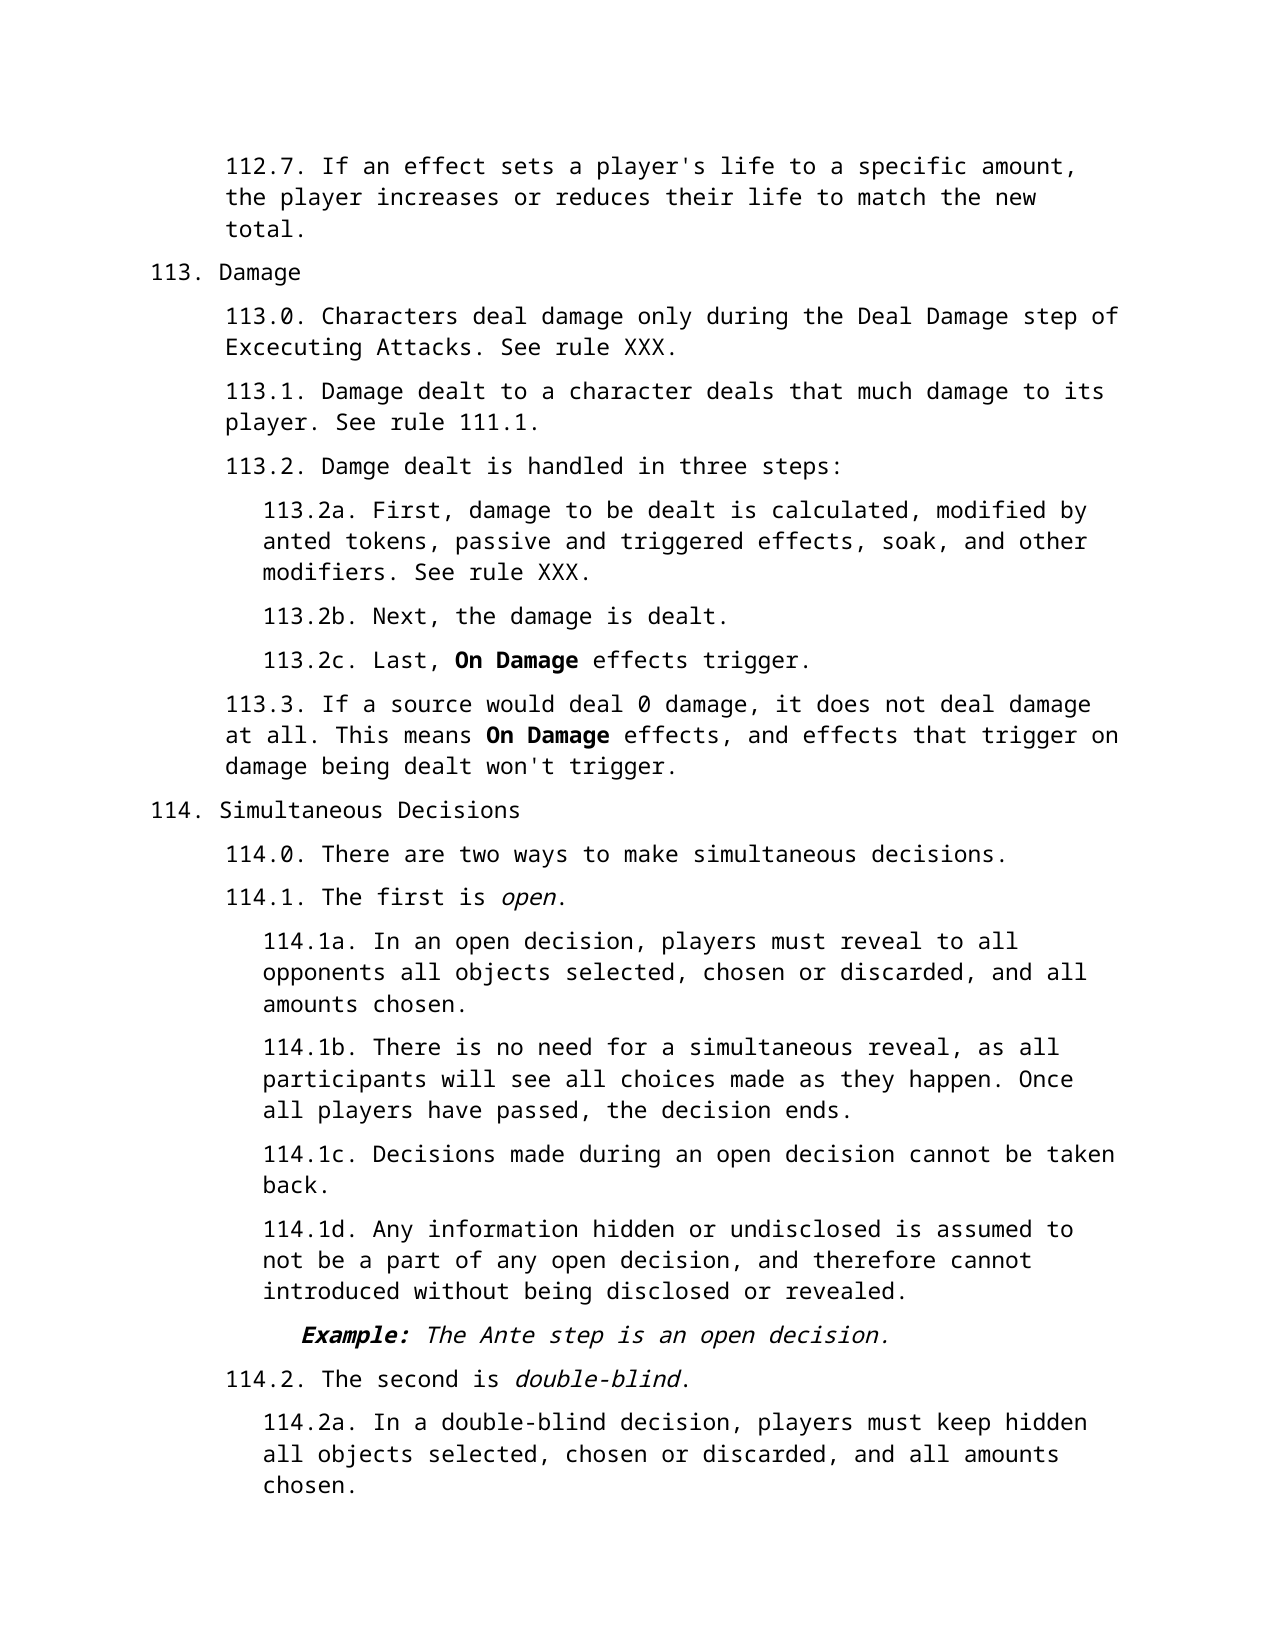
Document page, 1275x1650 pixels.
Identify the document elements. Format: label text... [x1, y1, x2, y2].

text 114. Simultaneous Decisions [150, 794, 1087, 825]
text Example: The Ante step is an open decision. [300, 1319, 1125, 1350]
text 114.2. The second is double-blind. [225, 1362, 1125, 1394]
text 113.2c. Last, On Damage effects trigger. [262, 644, 1125, 675]
text 112.7. If an effect sets a player's life to a specific amount, the player increases or reduces their life to match the new total. [225, 150, 1125, 244]
text 113.2b. Next, the damage is dealt. [262, 600, 1125, 631]
text 114.2a. In a double-blind decision, players must keep hidden all objects selected, chosen or discarded, and all amounts chosen. [262, 1406, 1125, 1500]
text 113.2. Damge dealt is handled in three steps: [225, 450, 1125, 481]
text 113.2a. First, damage to be dealt is calculated, modified by anted tokens, passive and triggered effects, soak, and other modifiers. See rule XXX. [262, 494, 1125, 587]
text 113.0. Characters deal damage only during the Deal Damage step of Excecuting Attacks. See rule XXX. [225, 300, 1125, 362]
text 114.1d. Any information hidden or undisclosed is assumed to not be a part of any open decision, and therefore cannot introduced without being disclosed or revealed. [262, 1212, 1125, 1306]
text 114.1c. Decisions made during an open decision cannot be taken back. [262, 1137, 1125, 1200]
text 114.1a. In an open decision, players must reveal to all opponents all objects selected, chosen or discarded, and all amounts chosen. [262, 925, 1125, 1019]
text 114.0. There are two ways to make simultaneous decisions. [225, 837, 1125, 869]
text 113. Damage [150, 256, 1087, 287]
text 114.1b. There is no need for a simultaneous reveal, as all participants will see all choices made as they happen. Once all players have passed, the decision ends. [262, 1031, 1125, 1125]
text 113.3. If a source would deal 0 damage, it does not deal damage at all. This means On Damage effects, and effects that trigger on damage being dealt won't trigger. [225, 687, 1125, 781]
text 114.1. The first is open. [225, 881, 1125, 912]
text 113.1. Damage dealt to a character deals that much damage to its player. See rule 111.1. [225, 375, 1125, 437]
